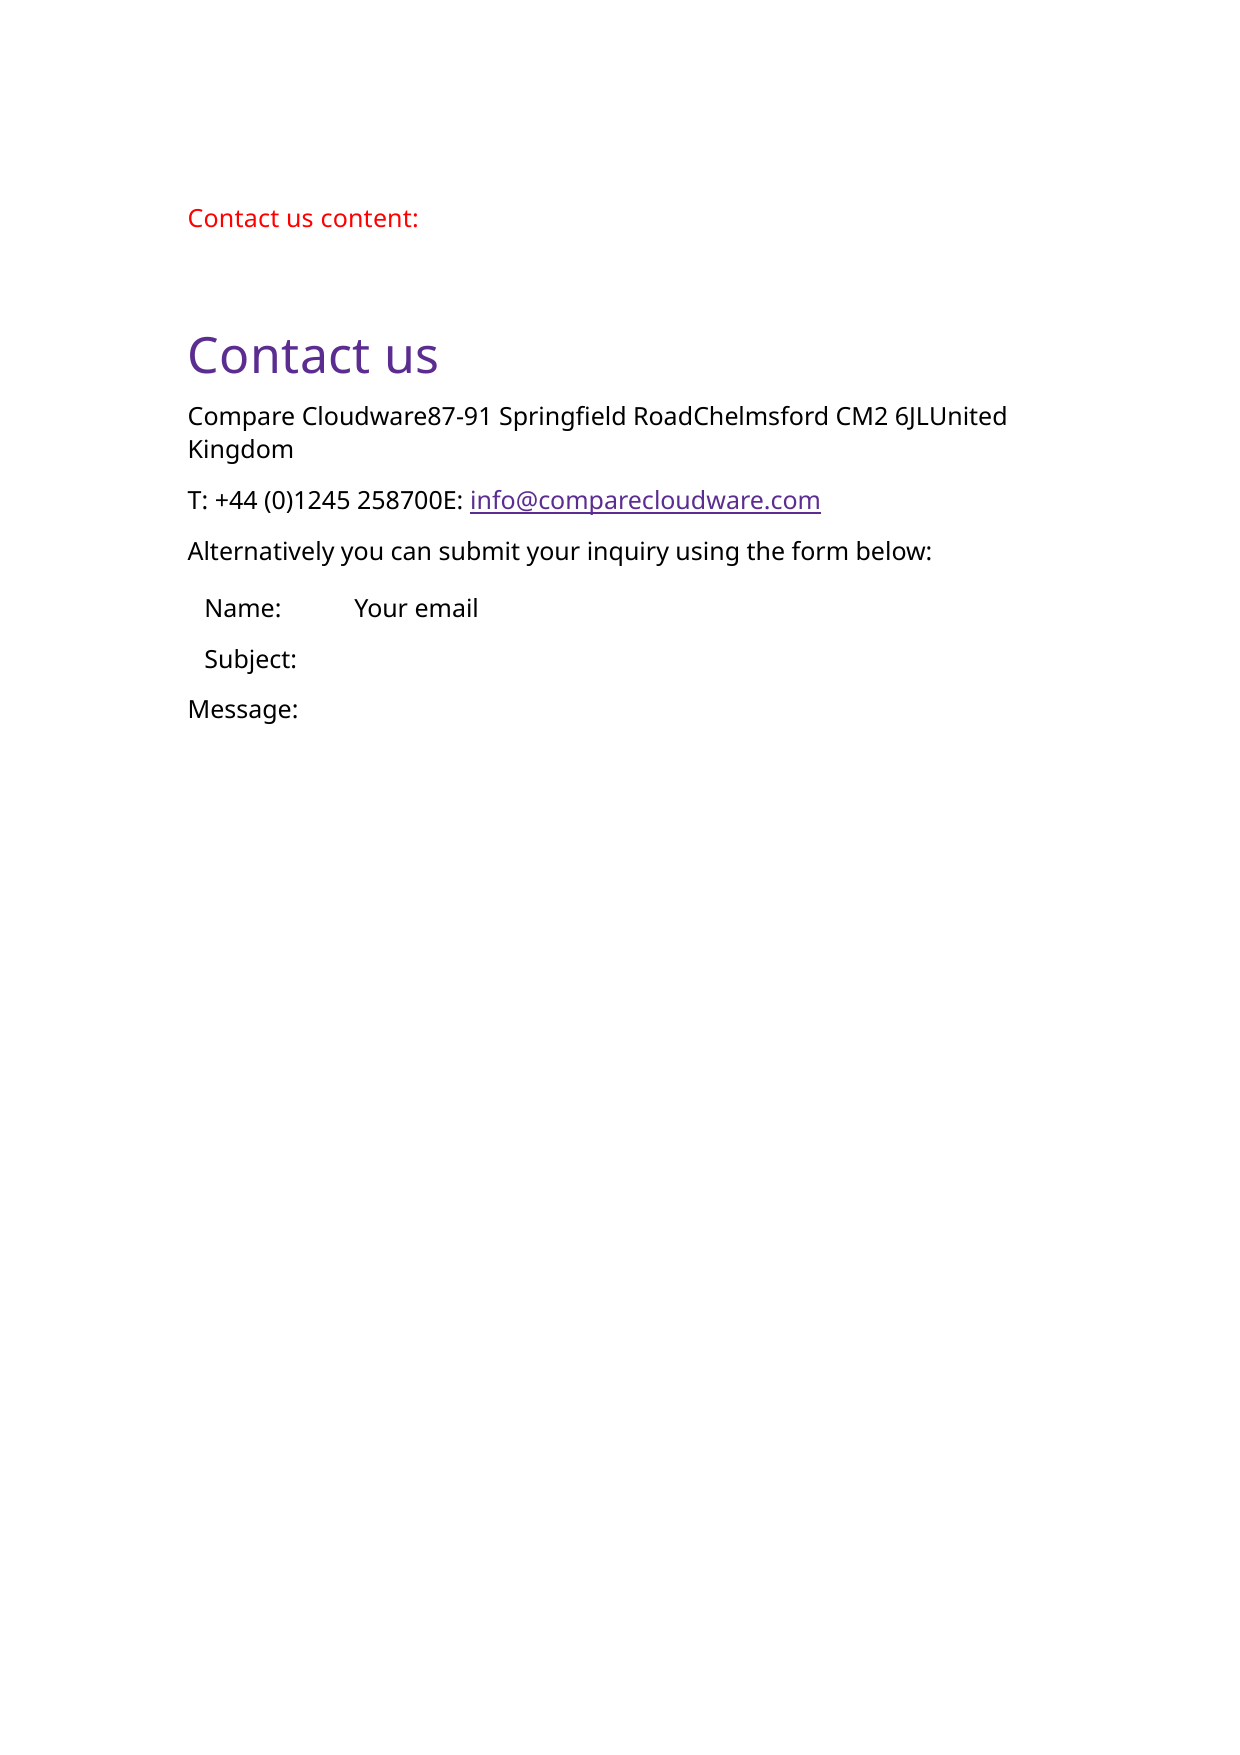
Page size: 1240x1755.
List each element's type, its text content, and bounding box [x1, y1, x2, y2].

text Message: [187, 692, 1052, 726]
text Compare Cloudware 87-91 Springfield Road Chelmsford CM2 6JL United Kingdom [187, 398, 1052, 466]
text Contact us [187, 319, 1052, 388]
text Subject: [204, 641, 1052, 675]
text Name: Your email [204, 591, 1052, 625]
text Alternatively you can submit your inquiry using the form below: [187, 534, 1052, 568]
text Contact us content: [187, 201, 1052, 235]
text T: +44 (0)1245 258700 E: info@comparecloudware.com [187, 483, 1052, 517]
